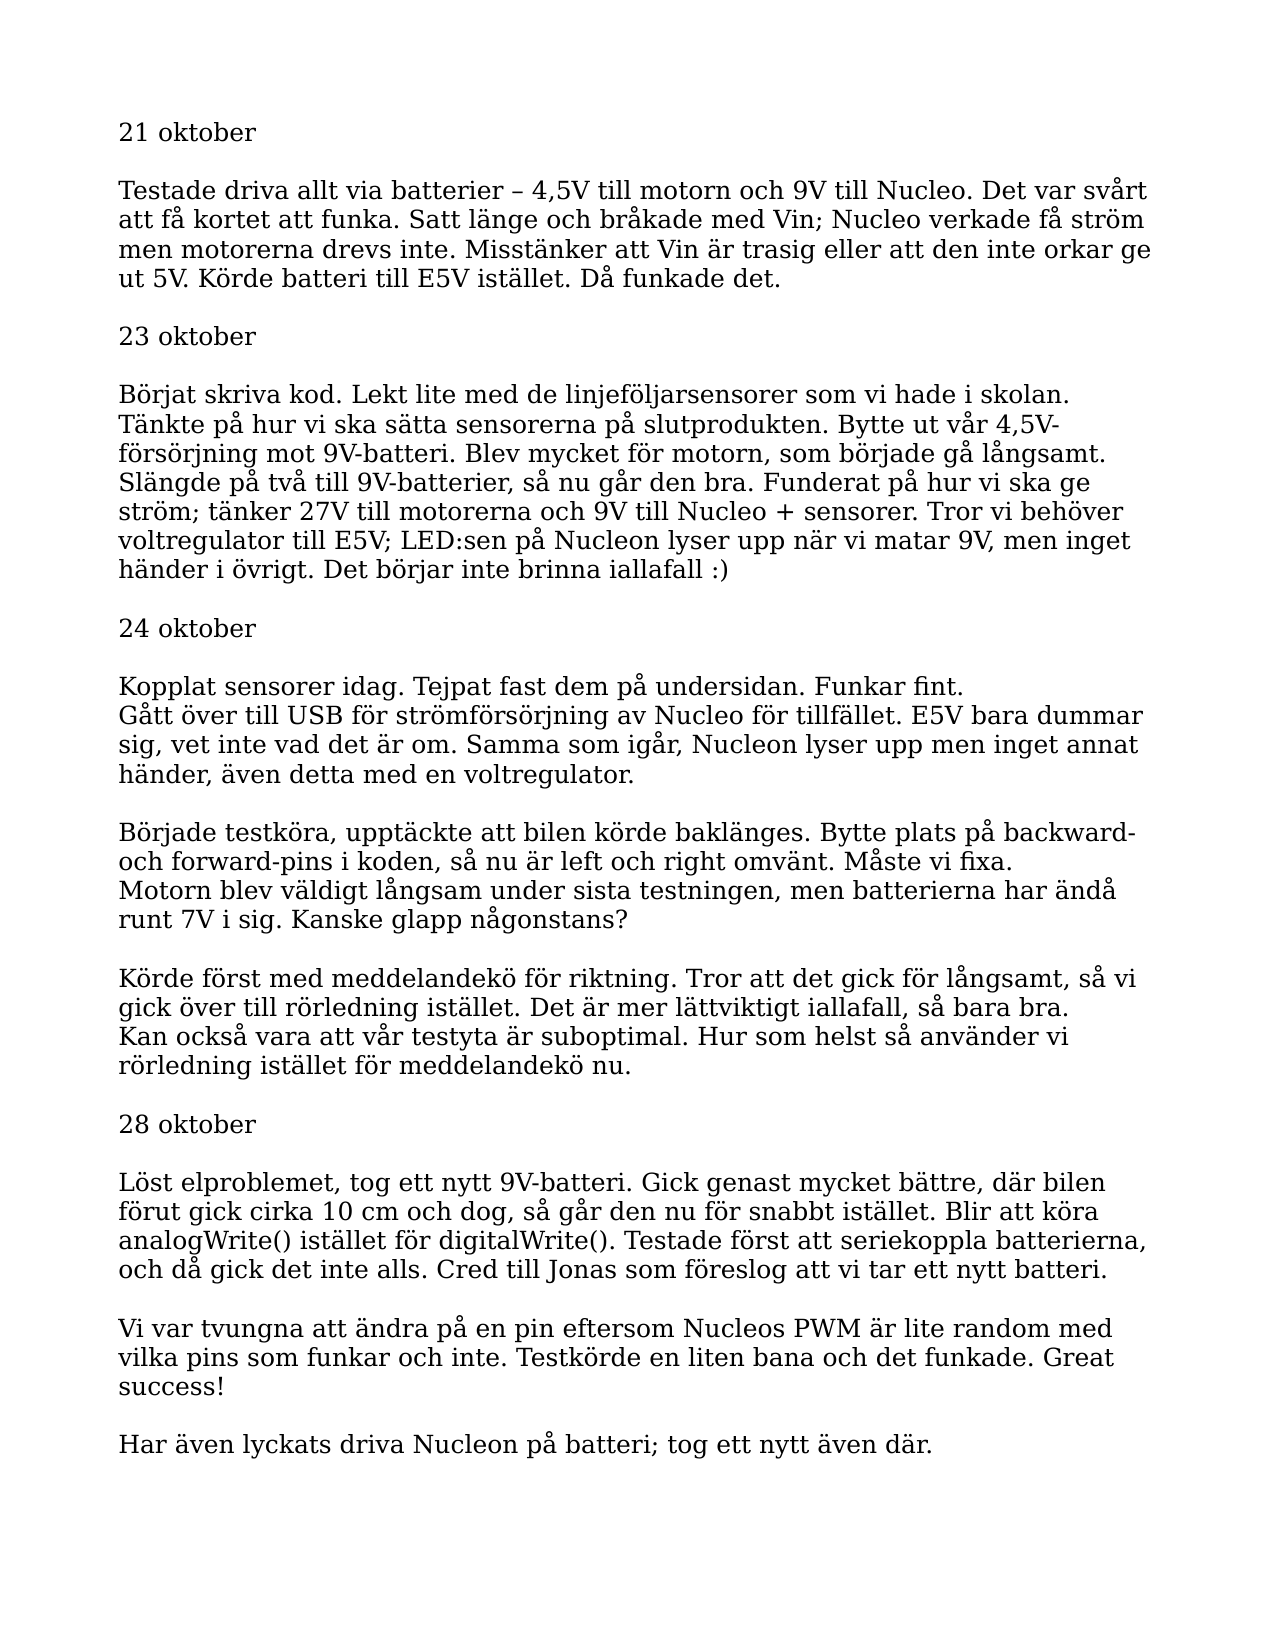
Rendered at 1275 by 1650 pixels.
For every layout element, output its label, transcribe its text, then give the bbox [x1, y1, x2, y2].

text Testade driva allt via batterier – 4,5V till motorn och 9V till Nucleo. Det var svårt att få kortet att funka. Satt länge och bråkade med Vin; Nucleo verkade få ström men motorerna drevs inte. Misstänker att Vin är trasig eller att den inte orkar ge ut 5V. Körde batteri till E5V istället. Då funkade det. [118, 176, 1157, 293]
text Vi var tvungna att ändra på en pin eftersom Nucleos PWM är lite random med vilka pins som funkar och inte. Testkörde en liten bana och det funkade. Great success! [118, 1314, 1157, 1401]
text Körde först med meddelandekö för riktning. Tror att det gick för långsamt, så vi gick över till rörledning istället. Det är mer lättviktigt iallafall, så bara bra. [118, 964, 1157, 1022]
text 21 oktober [118, 118, 1157, 147]
text Började testköra, upptäckte att bilen körde baklänges. Bytte plats på backward- och forward-pins i koden, så nu är left och right omvänt. Måste vi fixa. [118, 818, 1157, 876]
text Kan också vara att vår testyta är suboptimal. Hur som helst så använder vi rörledning istället för meddelandekö nu. [118, 1022, 1157, 1081]
text Börjat skriva kod. Lekt lite med de linjeföljarsensorer som vi hade i skolan. Tänkte på hur vi ska sätta sensorerna på slutprodukten. Bytte ut vår 4,5V-försörjning mot 9V-batteri. Blev mycket för motorn, som började gå långsamt. Slängde på två till 9V-batterier, så nu går den bra. Funderat på hur vi ska ge ström; tänker 27V till motorerna och 9V till Nucleo + sensorer. Tror vi behöver voltregulator till E5V; LED:sen på Nucleon lyser upp när vi matar 9V, men inget händer i övrigt. Det börjar inte brinna iallafall :) [118, 381, 1157, 585]
text 24 oktober [118, 614, 1157, 643]
text 23 oktober [118, 322, 1157, 351]
text Motorn blev väldigt långsam under sista testningen, men batterierna har ändå runt 7V i sig. Kanske glapp någonstans? [118, 876, 1157, 935]
text 28 oktober [118, 1110, 1157, 1139]
text Kopplat sensorer idag. Tejpat fast dem på undersidan. Funkar fint. [118, 672, 1157, 701]
text Har även lyckats driva Nucleon på batteri; tog ett nytt även där. [118, 1431, 1157, 1460]
text Gått över till USB för strömförsörjning av Nucleo för tillfället. E5V bara dummar sig, vet inte vad det är om. Samma som igår, Nucleon lyser upp men inget annat händer, även detta med en voltregulator. [118, 701, 1157, 789]
text Löst elproblemet, tog ett nytt 9V-batteri. Gick genast mycket bättre, där bilen förut gick cirka 10 cm och dog, så går den nu för snabbt istället. Blir att köra analogWrite() istället för digitalWrite(). Testade först att seriekoppla batterierna, och då gick det inte alls. Cred till Jonas som föreslog att vi tar ett nytt batteri. [118, 1168, 1157, 1285]
